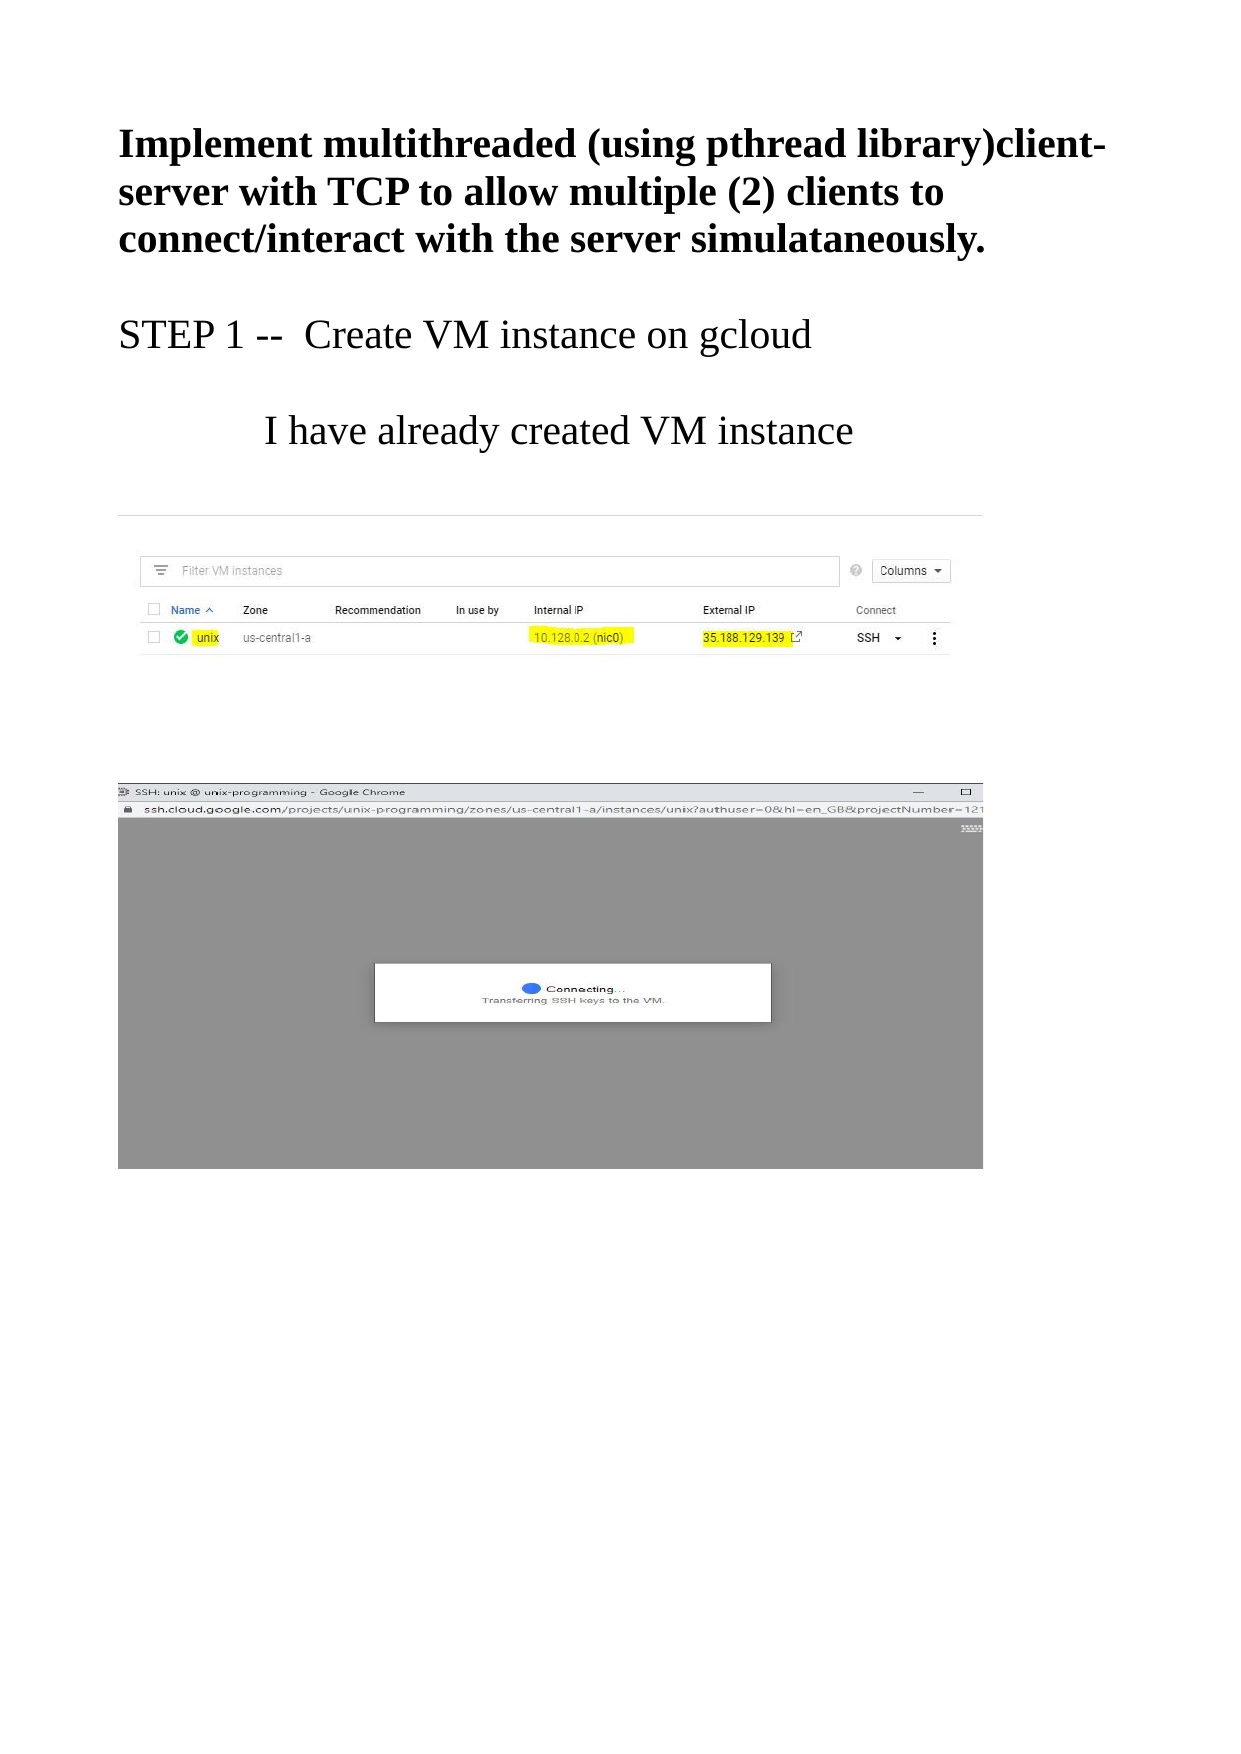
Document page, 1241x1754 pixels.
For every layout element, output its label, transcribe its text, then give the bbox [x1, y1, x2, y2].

text Implement multithreaded (using pthread library)client-server with TCP to allow multiple (2) clients to connect/interact with the server simulataneously. [118, 118, 1122, 262]
text I have already created VM instance [118, 406, 1122, 453]
text STEP 1 -- Create VM instance on gcloud [118, 310, 1122, 358]
